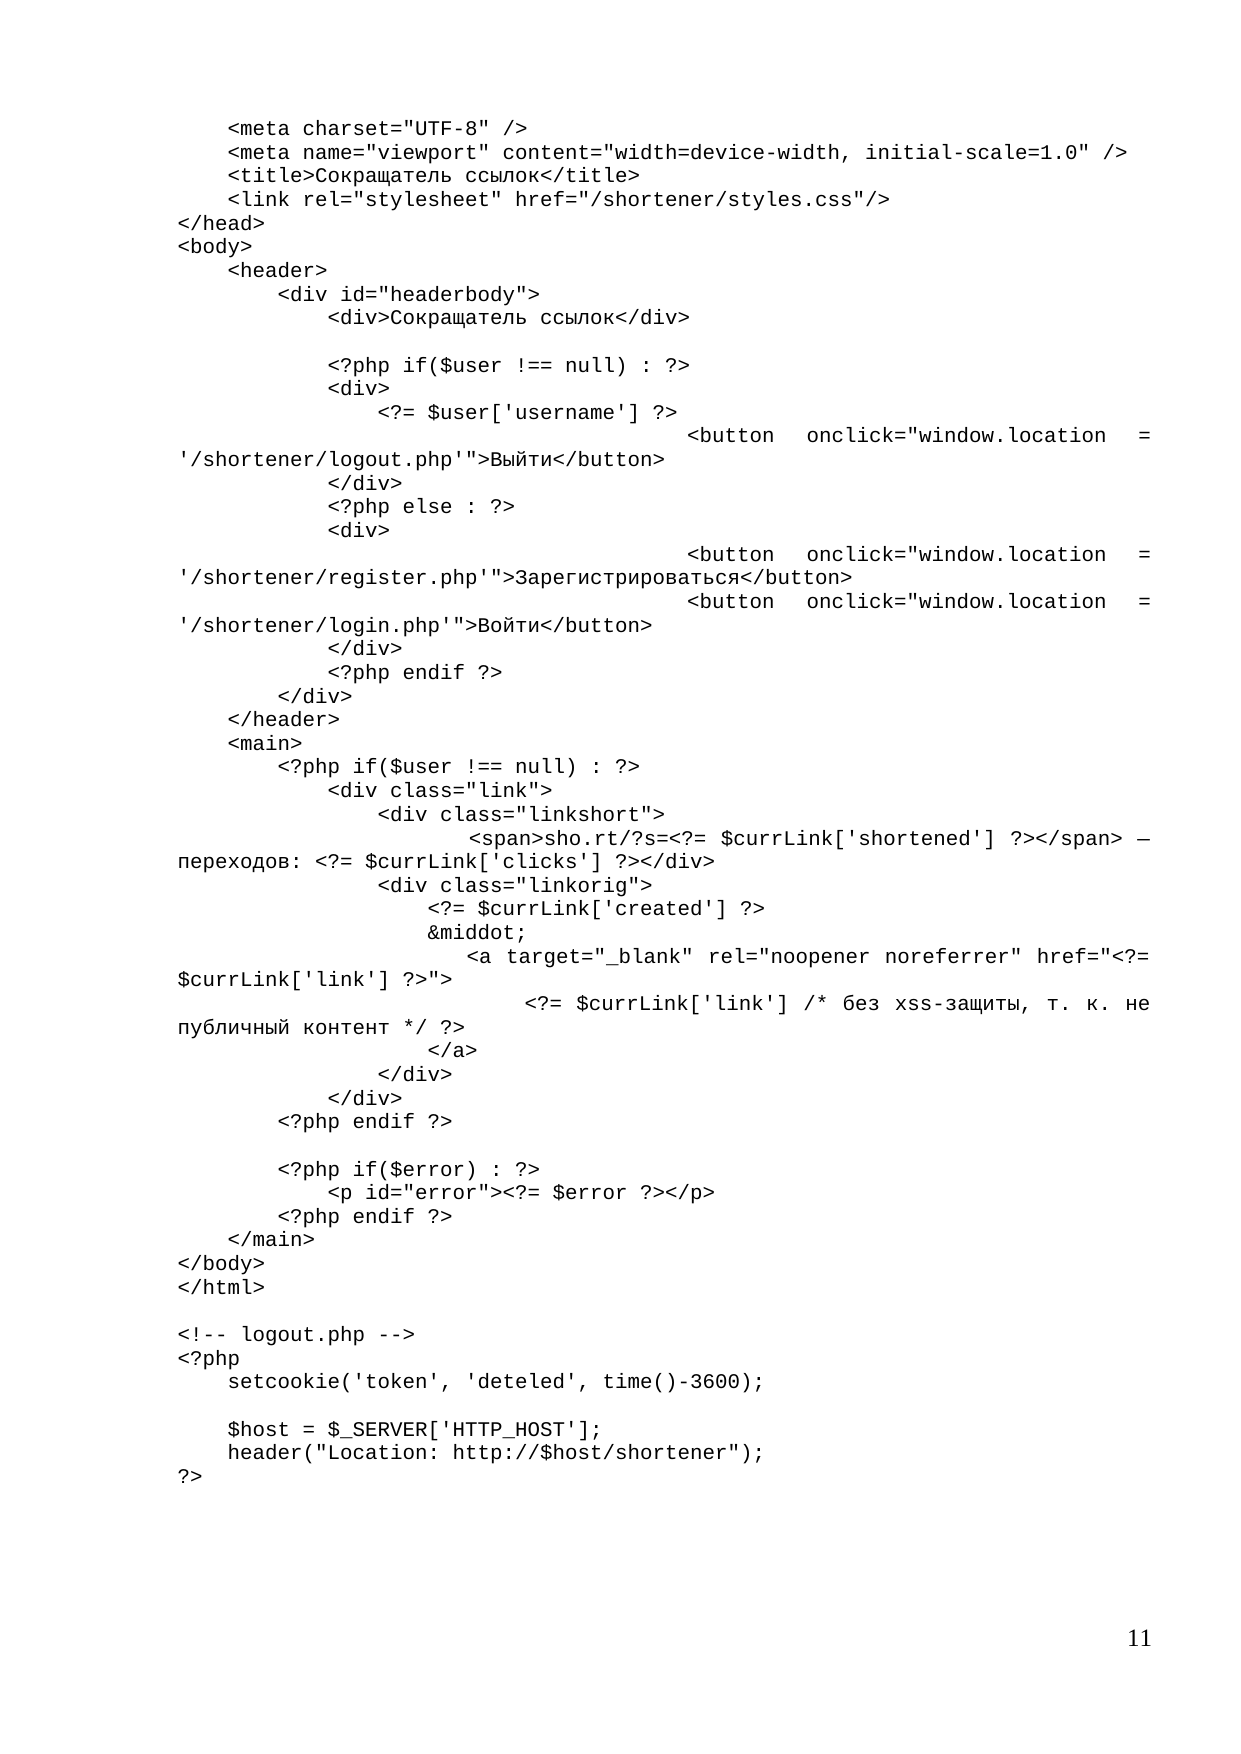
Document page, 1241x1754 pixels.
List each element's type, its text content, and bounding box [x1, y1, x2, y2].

text <?= $user['username'] ?> [177, 402, 1152, 426]
text header("Location: http://$host/shortener"); [177, 1442, 1152, 1466]
text <body> [177, 236, 1152, 260]
text setcookie('token', 'deteled', time()-3600); [177, 1371, 1152, 1395]
text <p id="error"><?= $error ?></p> [177, 1182, 1152, 1206]
text <span>sho.rt/?s=<?= $currLink['shortened'] ?></span> — переходов: <?= $currLink['clicks'] ?></div> [177, 827, 1152, 875]
text <div> [177, 520, 1152, 544]
text <?php endif ?> [177, 662, 1152, 686]
text <a target="_blank" rel="noopener noreferrer" href="<?= $currLink['link'] ?>"> [177, 946, 1152, 993]
text <div> [177, 378, 1152, 402]
text <div>Сокращатель ссылок</div> [177, 307, 1152, 331]
text <meta charset="UTF-8" /> [177, 118, 1152, 142]
text </div> [177, 638, 1152, 662]
text <?php if($user !== null) : ?> [177, 757, 1152, 780]
text <!-- logout.php --> [177, 1324, 1152, 1348]
text </head> [177, 213, 1152, 236]
text &middot; [177, 922, 1152, 946]
text <div id="headerbody"> [177, 284, 1152, 307]
text <?php endif ?> [177, 1206, 1152, 1229]
text </div> [177, 686, 1152, 709]
text </html> [177, 1277, 1152, 1300]
text </body> [177, 1253, 1152, 1277]
text <?php [177, 1348, 1152, 1371]
text ?> [177, 1466, 1152, 1489]
text </header> [177, 709, 1152, 733]
text <?php if($user !== null) : ?> [177, 354, 1152, 378]
text <title>Сокращатель ссылок</title> [177, 165, 1152, 189]
text <div class="link"> [177, 780, 1152, 804]
text <?php else : ?> [177, 496, 1152, 520]
text </div> [177, 1064, 1152, 1088]
text <div class="linkshort"> [177, 804, 1152, 827]
text </div> [177, 473, 1152, 496]
text <button onclick="window.location = '/shortener/logout.php'">Выйти</button> [177, 426, 1152, 473]
text <link rel="stylesheet" href="/shortener/styles.css"/> [177, 189, 1152, 213]
text $host = $_SERVER['HTTP_HOST']; [177, 1419, 1152, 1442]
text </div> [177, 1088, 1152, 1111]
text <div class="linkorig"> [177, 875, 1152, 898]
text <?php if($error) : ?> [177, 1158, 1152, 1182]
text <meta name="viewport" content="width=device-width, initial-scale=1.0" /> [177, 142, 1152, 165]
text </main> [177, 1229, 1152, 1253]
text <button onclick="window.location = '/shortener/register.php'">Зарегистрироваться</button> [177, 544, 1152, 591]
text <header> [177, 260, 1152, 284]
text <?php endif ?> [177, 1111, 1152, 1135]
text <?= $currLink['created'] ?> [177, 898, 1152, 922]
text <button onclick="window.location = '/shortener/login.php'">Войти</button> [177, 591, 1152, 638]
text <?= $currLink['link'] /* без xss-защиты, т. к. не публичный контент */ ?> [177, 993, 1152, 1040]
text <main> [177, 733, 1152, 757]
text </a> [177, 1040, 1152, 1064]
